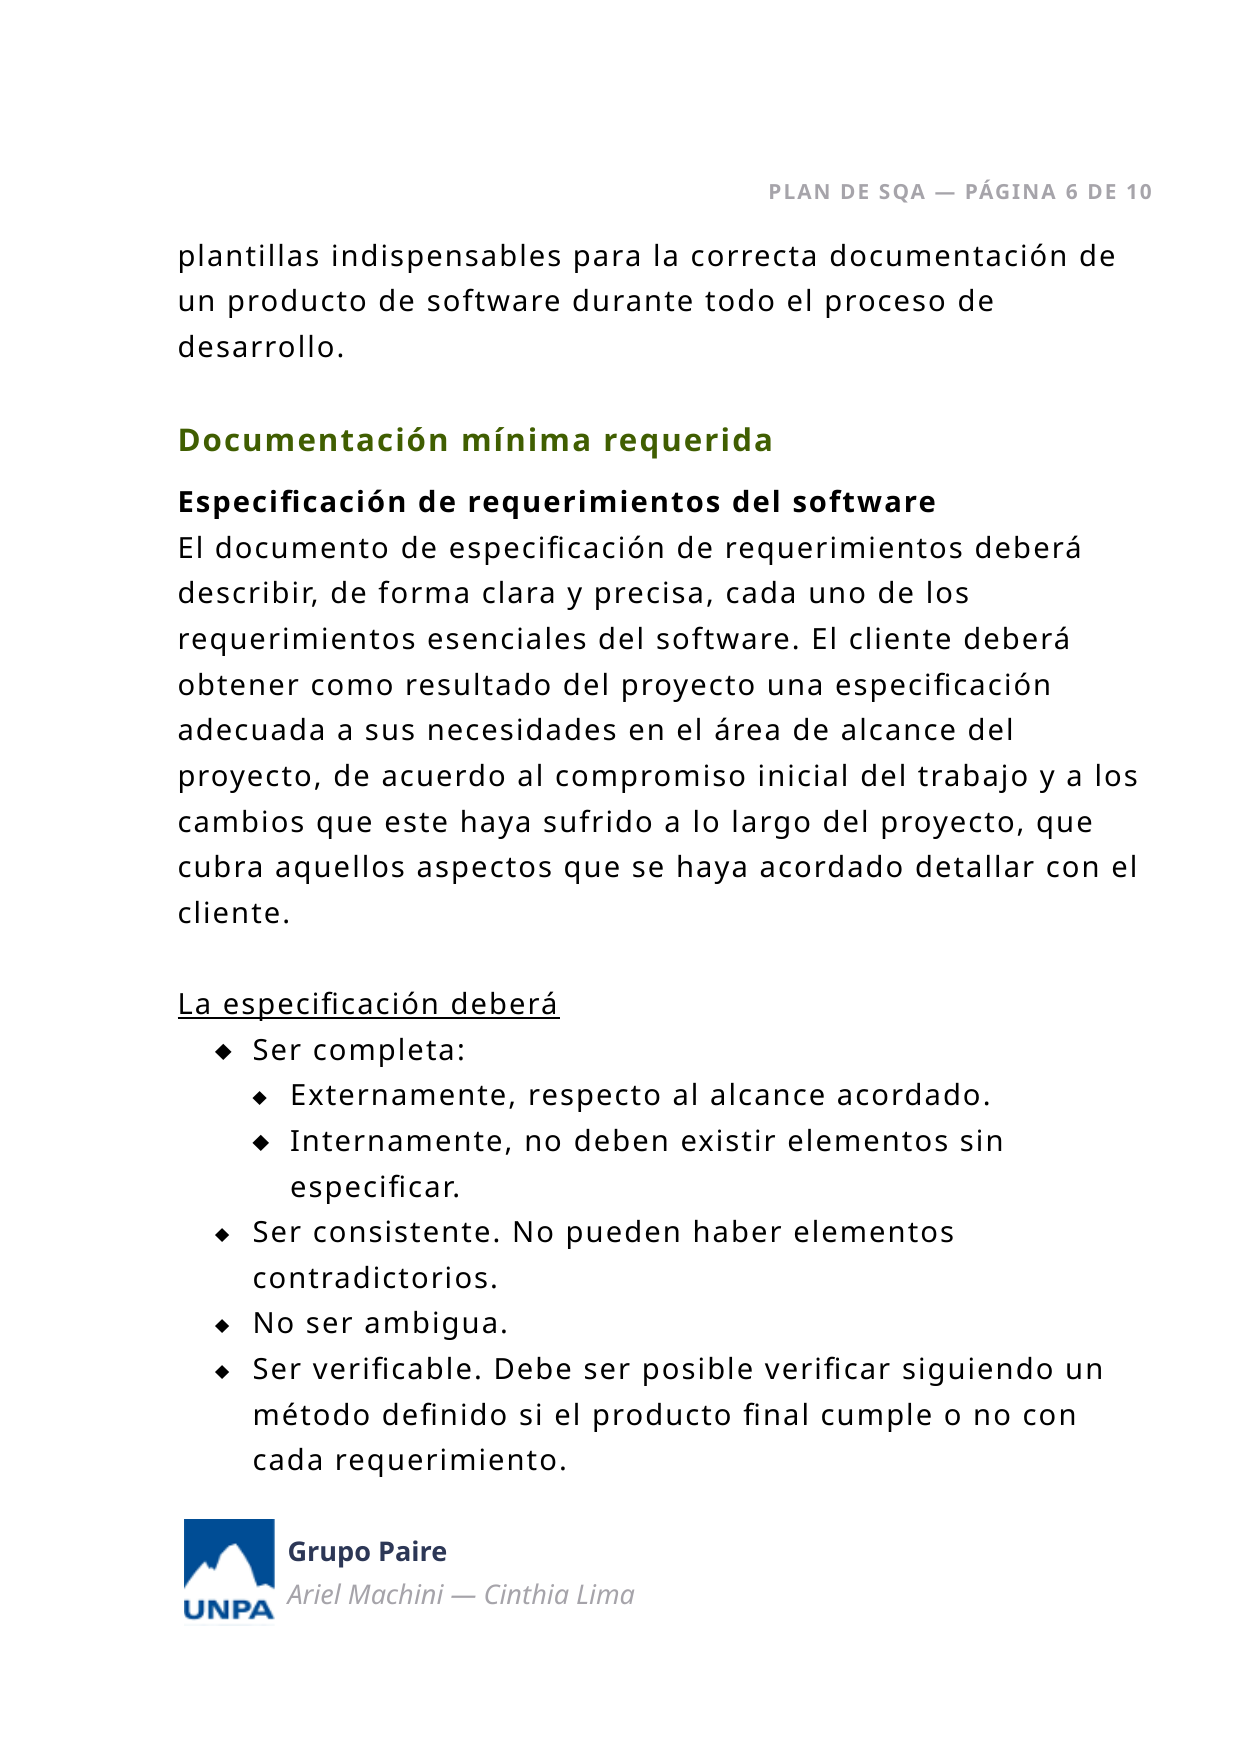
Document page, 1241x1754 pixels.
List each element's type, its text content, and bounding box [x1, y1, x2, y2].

text El documento de especificación de requerimientos deberá describir, de forma clara y precisa, cada uno de los requerimientos esenciales del software. El cliente deberá obtener como resultado del proyecto una especificación adecuada a sus necesidades en el área de alcance del proyecto, de acuerdo al compromiso inicial del trabajo y a los cambios que este haya sufrido a lo largo del proyecto, que cubra aquellos aspectos que se haya acordado detallar con el cliente. [177, 527, 1152, 932]
list Internamente, no deben existir elementos sin especificar. [252, 1120, 1152, 1206]
picture [184, 1519, 275, 1626]
list Ser consistente. No pueden haber elementos contradictorios. [215, 1211, 1152, 1297]
list Externamente, respecto al alcance acordado. [252, 1074, 1152, 1114]
text Especificación de requerimientos del software [177, 481, 1152, 521]
text La especificación deberá [177, 983, 1152, 1023]
list Ser verificable. Debe ser posible verificar siguiendo un método definido si el producto final cumple o no con cada requerimiento. [215, 1348, 1152, 1479]
text Documentación mínima requerida [177, 418, 1152, 460]
text plantillas indispensables para la correcta documentación de un producto de software durante todo el proceso de desarrollo. [177, 235, 1152, 366]
list No ser ambigua. [215, 1303, 1152, 1342]
list Ser completa: [215, 1029, 1152, 1069]
